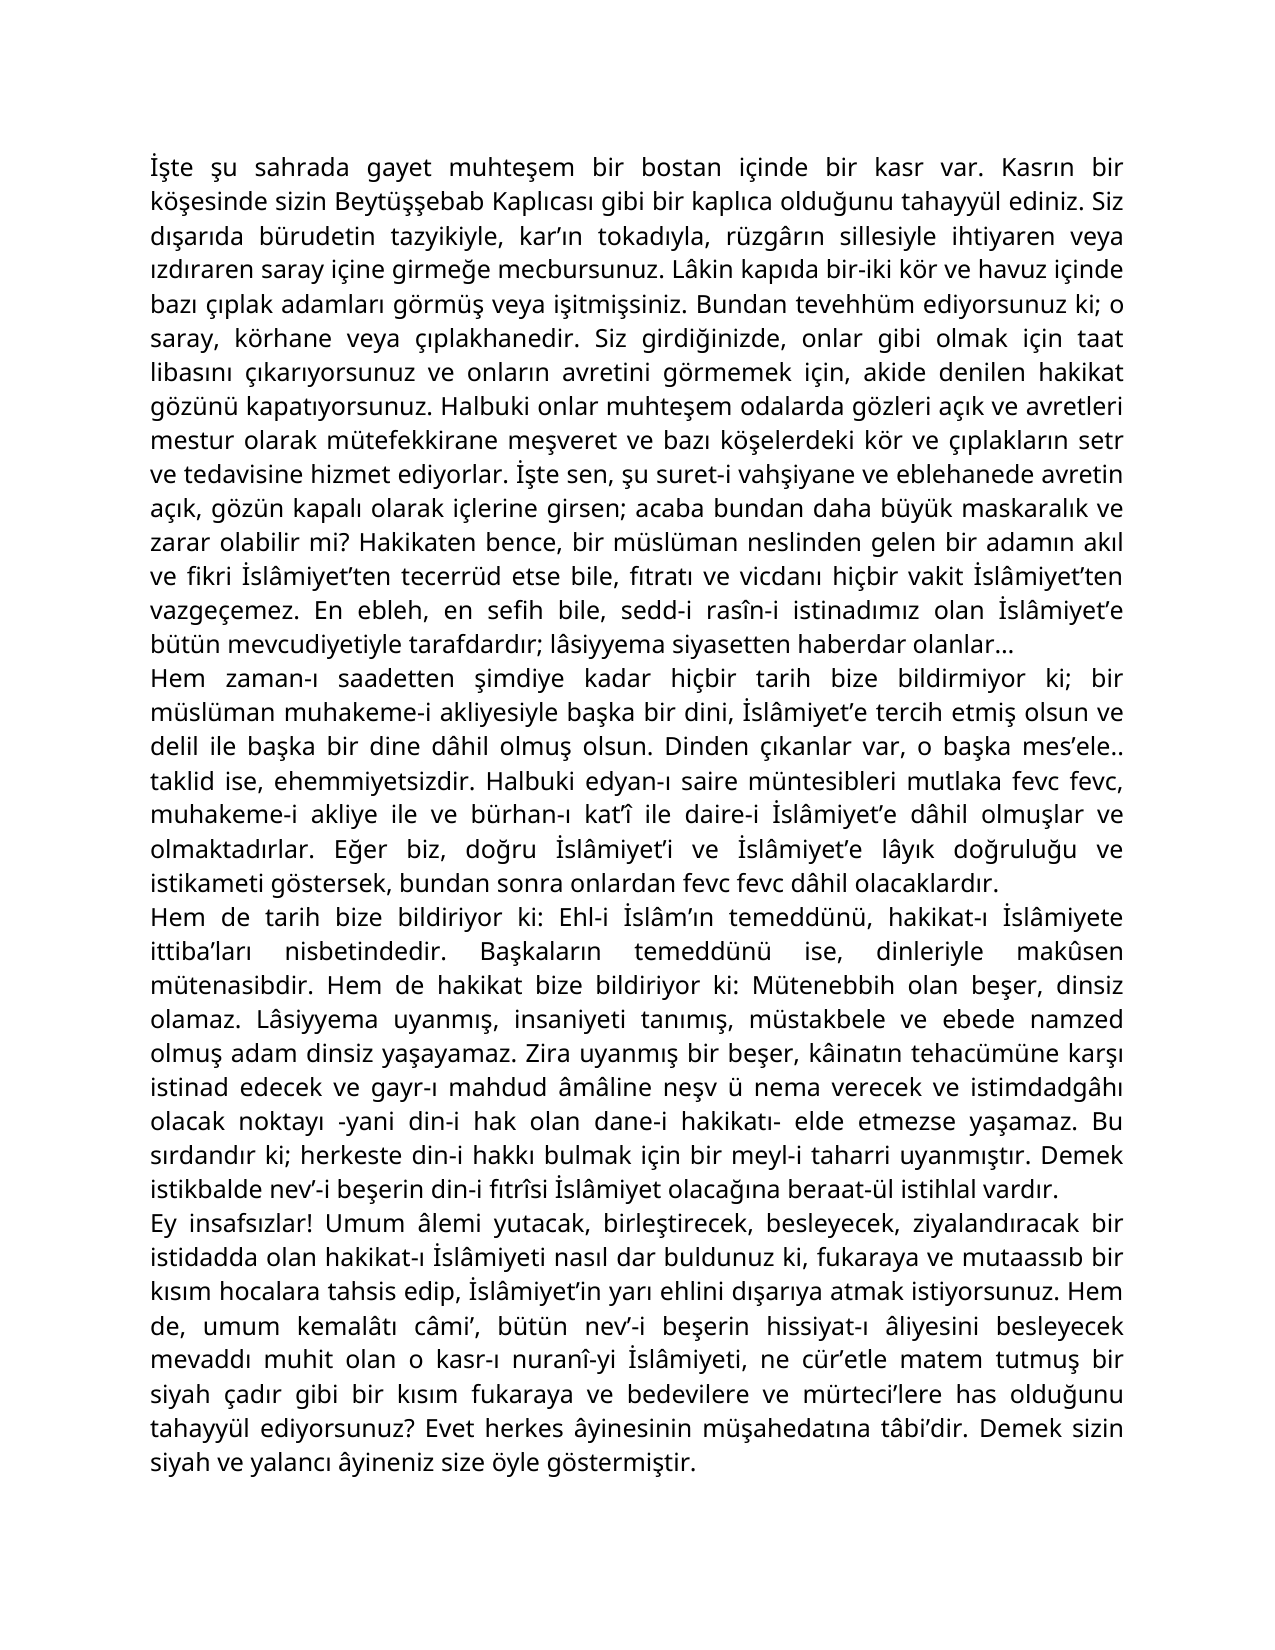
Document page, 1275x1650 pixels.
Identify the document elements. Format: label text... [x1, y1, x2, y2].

text Hem de tarih bize bildiriyor ki: Ehl-i İslâm’ın temeddünü, hakikat-ı İslâmiyete ittiba’ları nisbetindedir. Başkaların temeddünü ise, dinleriyle makûsen mütenasibdir. Hem de hakikat bize bildiriyor ki: Mütenebbih olan beşer, dinsiz olamaz. Lâsiyyema uyanmış, insaniyeti tanımış, müstakbele ve ebede namzed olmuş adam dinsiz yaşayamaz. Zira uyanmış bir beşer, kâinatın tehacümüne karşı istinad edecek ve gayr-ı mahdud âmâline neşv ü nema verecek ve istimdadgâhı olacak noktayı -yani din-i hak olan dane-i hakikatı- elde etmezse yaşamaz. Bu sırdandır ki; herkeste din-i hakkı bulmak için bir meyl-i taharri uyanmıştır. Demek istikbalde nev’-i beşerin din-i fıtrîsi İslâmiyet olacağına beraat-ül istihlal vardır. [150, 899, 1125, 1206]
text İşte şu sahrada gayet muhteşem bir bostan içinde bir kasr var. Kasrın bir köşesinde sizin Beytüşşebab Kaplıcası gibi bir kaplıca olduğunu tahayyül ediniz. Siz dışarıda bürudetin tazyikiyle, kar’ın tokadıyla, rüzgârın sillesiyle ihtiyaren veya ızdıraren saray içine girmeğe mecbursunuz. Lâkin kapıda bir-iki kör ve havuz içinde bazı çıplak adamları görmüş veya işitmişsiniz. Bundan tevehhüm ediyorsunuz ki; o saray, körhane veya çıplakhanedir. Siz girdiğinizde, onlar gibi olmak için taat libasını çıkarıyorsunuz ve onların avretini görmemek için, akide denilen hakikat gözünü kapatıyorsunuz. Halbuki onlar muhteşem odalarda gözleri açık ve avretleri mestur olarak mütefekkirane meşveret ve bazı köşelerdeki kör ve çıplakların setr ve tedavisine hizmet ediyorlar. İşte sen, şu suret-i vahşiyane ve eblehanede avretin açık, gözün kapalı olarak içlerine girsen; acaba bundan daha büyük maskaralık ve zarar olabilir mi? Hakikaten bence, bir müslüman neslinden gelen bir adamın akıl ve fikri İslâmiyet’ten tecerrüd etse bile, fıtratı ve vicdanı hiçbir vakit İslâmiyet’ten vazgeçemez. En ebleh, en sefih bile, sedd-i rasîn-i istinadımız olan İslâmiyet’e bütün mevcudiyetiyle tarafdardır; lâsiyyema siyasetten haberdar olanlar… [150, 150, 1125, 661]
text Hem zaman-ı saadetten şimdiye kadar hiçbir tarih bize bildirmiyor ki; bir müslüman muhakeme-i akliyesiyle başka bir dini, İslâmiyet’e tercih etmiş olsun ve delil ile başka bir dine dâhil olmuş olsun. Dinden çıkanlar var, o başka mes’ele.. taklid ise, ehemmiyetsizdir. Halbuki edyan-ı saire müntesibleri mutlaka fevc fevc, muhakeme-i akliye ile ve bürhan-ı kat’î ile daire-i İslâmiyet’e dâhil olmuşlar ve olmaktadırlar. Eğer biz, doğru İslâmiyet’i ve İslâmiyet’e lâyık doğruluğu ve istikameti göstersek, bundan sonra onlardan fevc fevc dâhil olacaklardır. [150, 661, 1125, 899]
text Ey insafsızlar! Umum âlemi yutacak, birleştirecek, besleyecek, ziyalandıracak bir istidadda olan hakikat-ı İslâmiyeti nasıl dar buldunuz ki, fukaraya ve mutaassıb bir kısım hocalara tahsis edip, İslâmiyet’in yarı ehlini dışarıya atmak istiyorsunuz. Hem de, umum kemalâtı câmi’, bütün nev’-i beşerin hissiyat-ı âliyesini besleyecek mevaddı muhit olan o kasr-ı nuranî-yi İslâmiyeti, ne cür’etle matem tutmuş bir siyah çadır gibi bir kısım fukaraya ve bedevilere ve mürteci’lere has olduğunu tahayyül ediyorsunuz? Evet herkes âyinesinin müşahedatına tâbi’dir. Demek sizin siyah ve yalancı âyineniz size öyle göstermiştir. [150, 1206, 1125, 1478]
